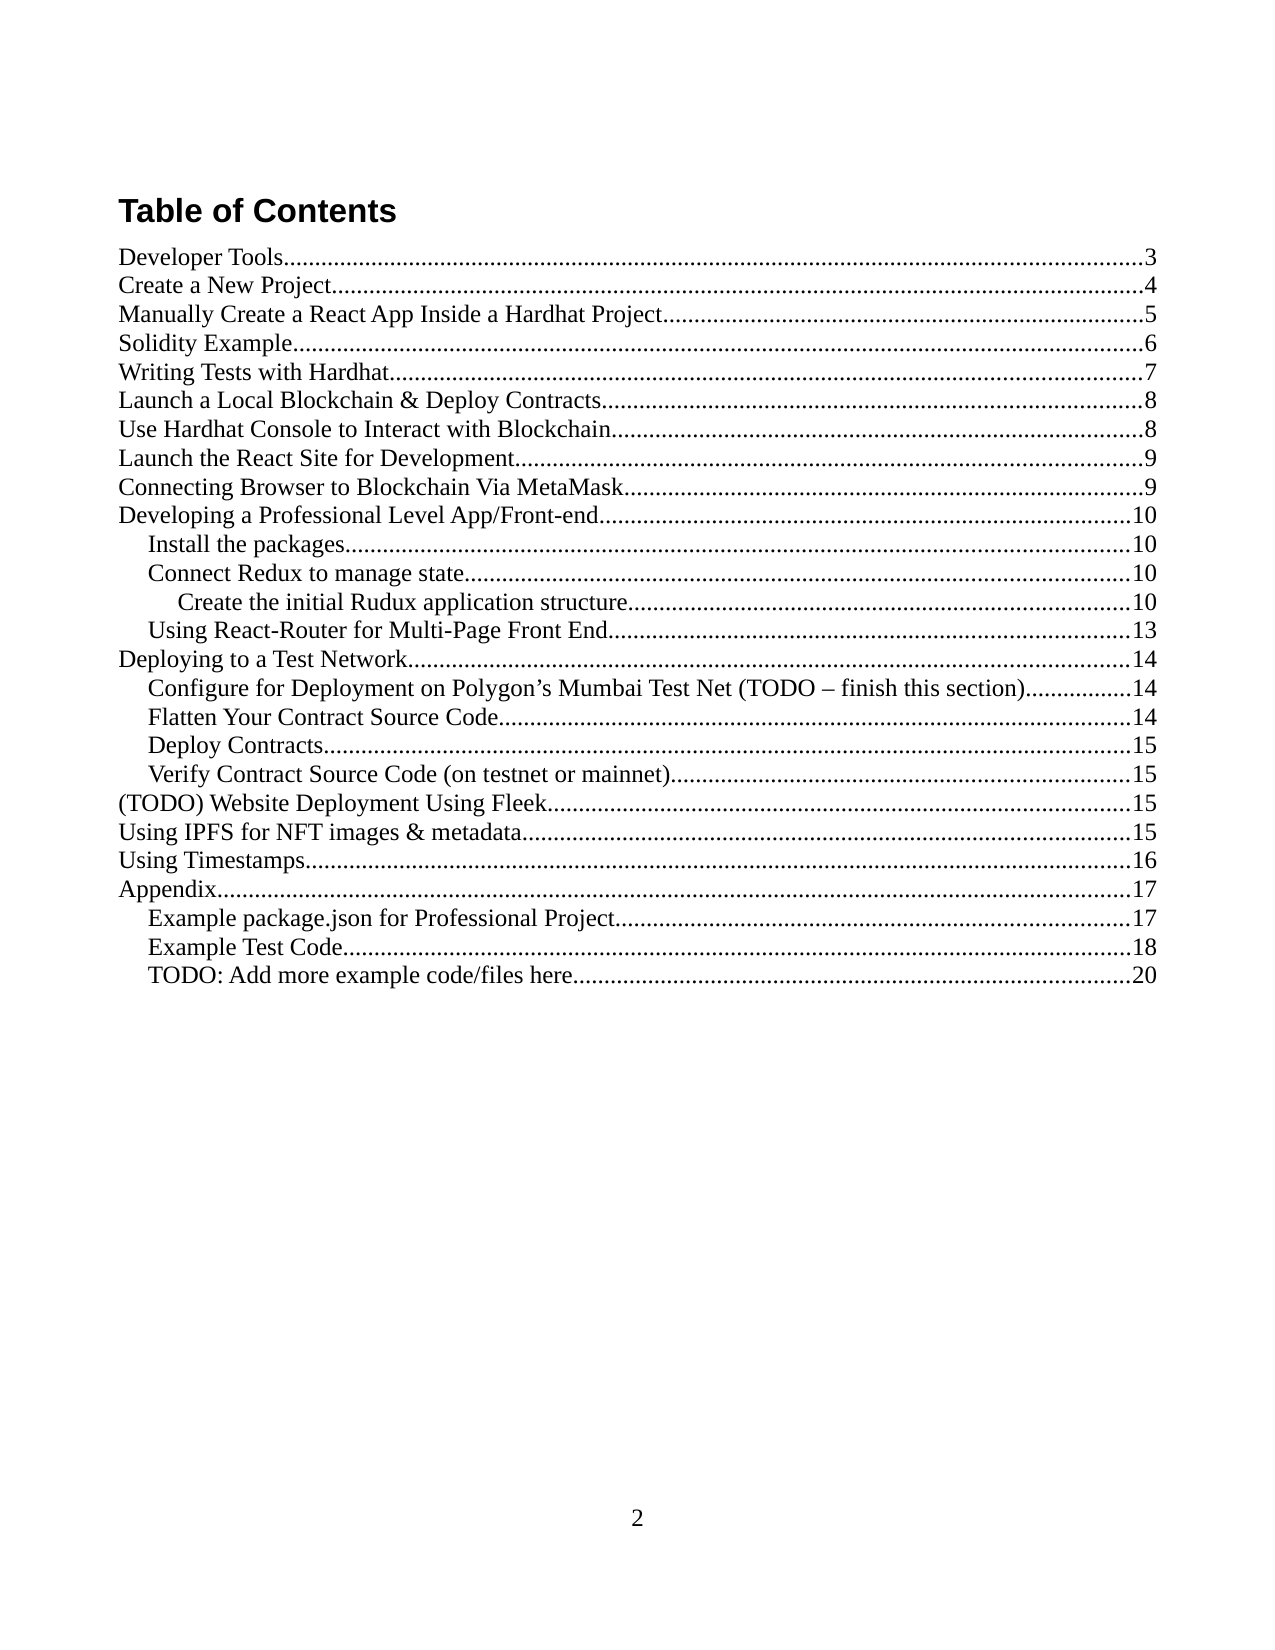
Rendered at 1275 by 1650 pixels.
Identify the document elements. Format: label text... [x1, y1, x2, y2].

text Configure for Deployment on Polygon’s Mumbai Test Net (TODO – finish this section) 14 [148, 673, 1157, 702]
text Example Test Code 18 [148, 932, 1157, 960]
text Using Timestamps 16 [118, 845, 1157, 874]
text TODO: Add more example code/files here 20 [148, 960, 1157, 989]
text Using IPFS for NFT images & metadata 15 [118, 817, 1157, 845]
text Deploy Contracts 15 [148, 730, 1157, 759]
subtitle Table of Contents [118, 191, 1157, 229]
text Connecting Browser to Blockchain Via MetaMask 9 [118, 472, 1157, 500]
text Flatten Your Contract Source Code 14 [148, 702, 1157, 730]
text Create a New Project 4 [118, 270, 1157, 299]
text (TODO) Website Deployment Using Fleek 15 [118, 788, 1157, 817]
text Appendix 17 [118, 874, 1157, 903]
text Developing a Professional Level App/Front-end 10 [118, 500, 1157, 529]
text Deploying to a Test Network 14 [118, 644, 1157, 673]
text Verify Contract Source Code (on testnet or mainnet) 15 [148, 759, 1157, 788]
text Connect Redux to manage state 10 [148, 558, 1157, 587]
text Solidity Example 6 [118, 328, 1157, 357]
text Install the packages 10 [148, 529, 1157, 558]
text Launch a Local Blockchain & Deploy Contracts 8 [118, 385, 1157, 414]
text Using React-Router for Multi-Page Front End 13 [148, 615, 1157, 644]
text Manually Create a React App Inside a Hardhat Project 5 [118, 299, 1157, 328]
text Developer Tools 3 [118, 242, 1157, 270]
text Launch the React Site for Development 9 [118, 443, 1157, 472]
text Example package.json for Professional Project 17 [148, 903, 1157, 932]
text Create the initial Rudux application structure 10 [177, 587, 1157, 615]
text Writing Tests with Hardhat 7 [118, 357, 1157, 385]
text Use Hardhat Console to Interact with Blockchain 8 [118, 414, 1157, 443]
